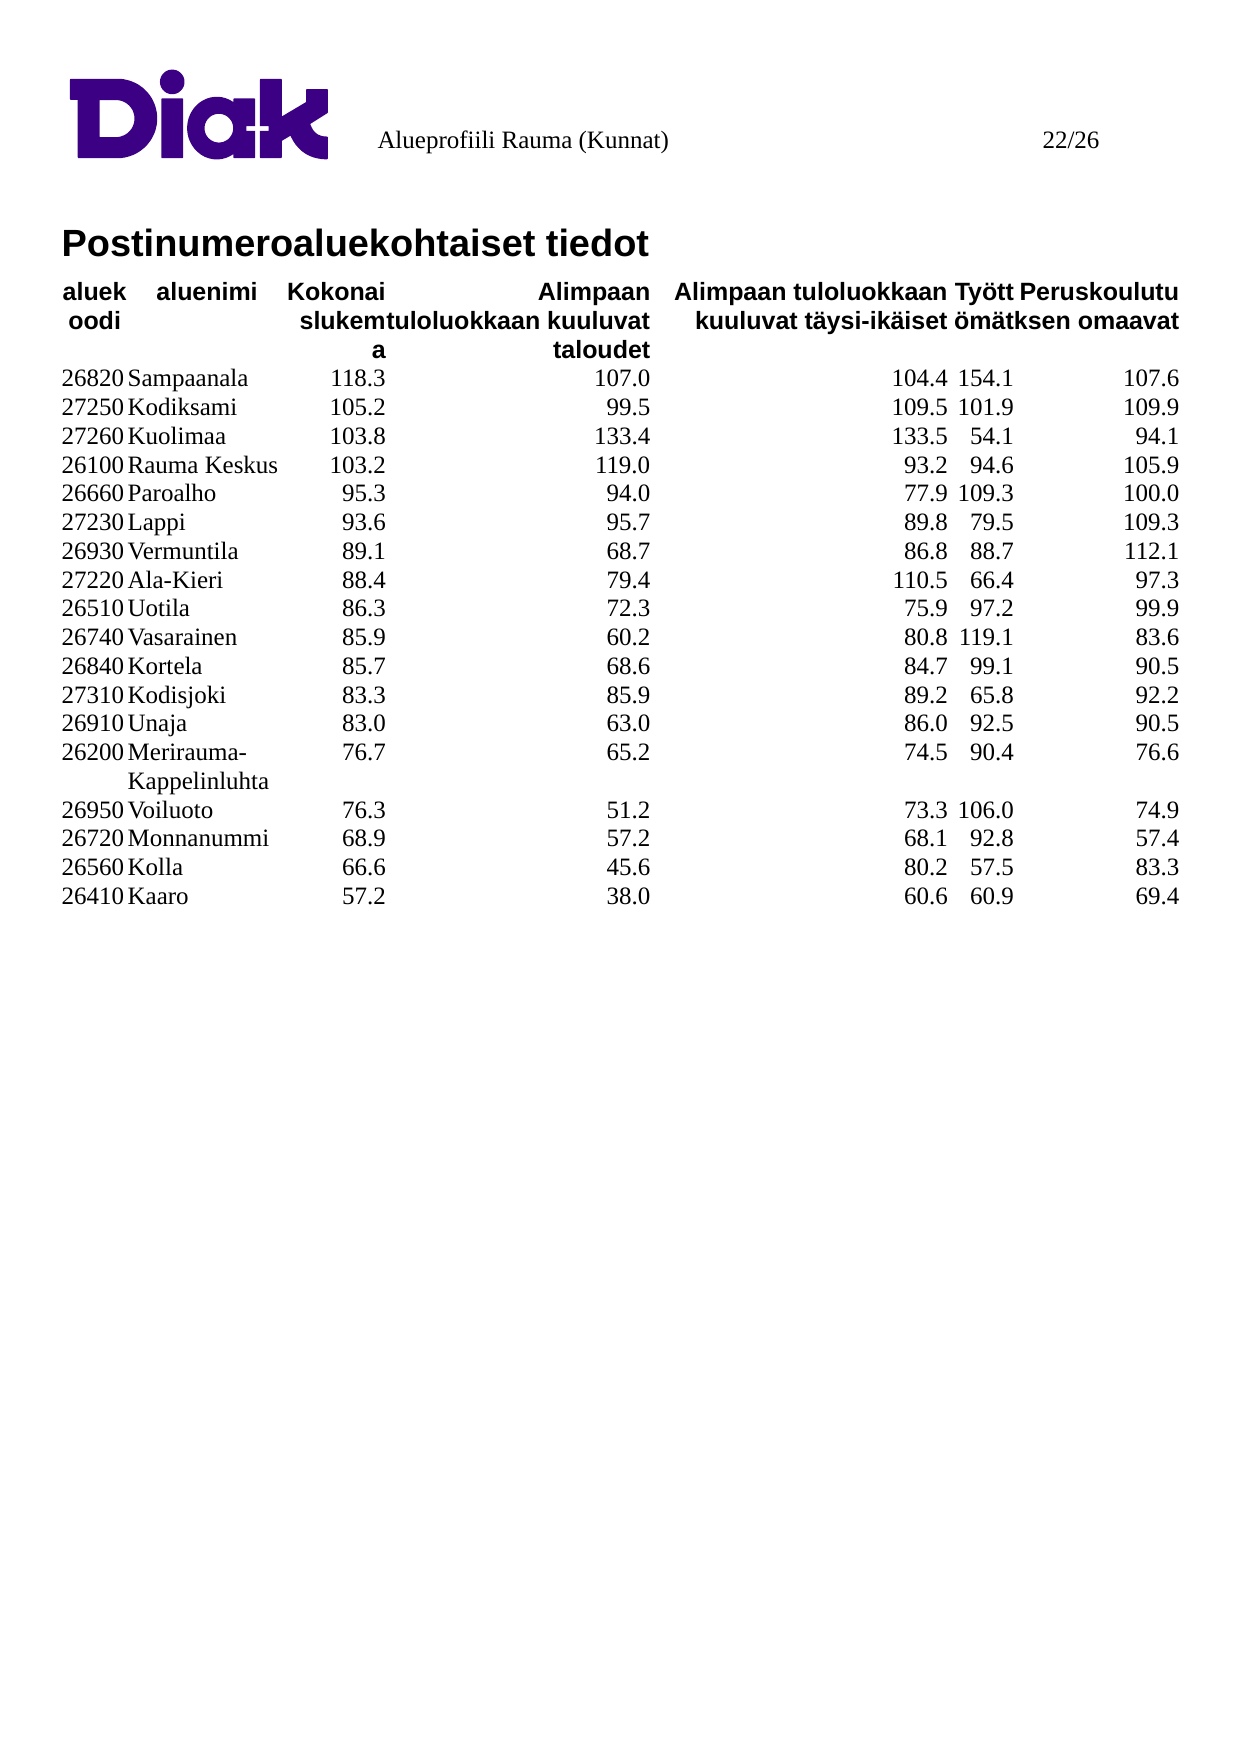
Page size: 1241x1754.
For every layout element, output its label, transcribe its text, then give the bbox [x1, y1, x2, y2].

table_cell 26660 [61, 479, 127, 507]
table_cell 97.2 [948, 594, 1014, 622]
table_cell Vermuntila [128, 536, 286, 565]
table_cell 105.9 [1014, 450, 1179, 478]
table_cell 75.9 [650, 594, 948, 622]
table_cell 27230 [61, 507, 127, 536]
table_cell 26200 [61, 737, 127, 795]
table_header aluekoodi [61, 277, 127, 363]
table_cell 106.0 [948, 795, 1014, 823]
table_cell 74.5 [650, 737, 948, 795]
table_cell 60.9 [948, 881, 1014, 910]
table_cell 95.3 [286, 479, 385, 507]
table_cell Sampaanala [128, 364, 286, 392]
table_cell Uotila [128, 594, 286, 622]
table_cell 110.5 [650, 565, 948, 593]
table_cell Unaja [128, 709, 286, 737]
table_cell 90.4 [948, 737, 1014, 795]
table_cell Ala-Kieri [128, 565, 286, 593]
table_cell 26510 [61, 594, 127, 622]
table_cell Kaaro [128, 881, 286, 910]
table_cell 68.7 [385, 536, 650, 565]
table_cell Kolla [128, 852, 286, 881]
table_cell 76.3 [286, 795, 385, 823]
table_cell 103.2 [286, 450, 385, 478]
table_cell 66.4 [948, 565, 1014, 593]
table_cell 85.9 [385, 680, 650, 708]
table_cell 68.1 [650, 824, 948, 852]
table_header Kokonaislukema [286, 277, 385, 363]
table_cell 65.2 [385, 737, 650, 795]
table_cell 27220 [61, 565, 127, 593]
table_cell Lappi [128, 507, 286, 536]
table_cell 118.3 [286, 364, 385, 392]
table_cell 54.1 [948, 421, 1014, 450]
table_cell 26410 [61, 881, 127, 910]
table_cell 89.8 [650, 507, 948, 536]
table_cell 93.2 [650, 450, 948, 478]
table_cell 77.9 [650, 479, 948, 507]
table_cell 89.2 [650, 680, 948, 708]
table_cell 51.2 [385, 795, 650, 823]
table_cell Voiluoto [128, 795, 286, 823]
table_cell 84.7 [650, 651, 948, 680]
table_cell 68.6 [385, 651, 650, 680]
table_cell 92.2 [1014, 680, 1179, 708]
table_cell 109.3 [948, 479, 1014, 507]
table_cell 60.2 [385, 622, 650, 651]
table_cell 112.1 [1014, 536, 1179, 565]
table_header Alimpaan tuloluokkaan kuuluvat taloudet [385, 277, 650, 363]
table_cell 26840 [61, 651, 127, 680]
table_cell 97.3 [1014, 565, 1179, 593]
table_cell 83.6 [1014, 622, 1179, 651]
table_cell 119.0 [385, 450, 650, 478]
table_cell 26720 [61, 824, 127, 852]
table_cell 26560 [61, 852, 127, 881]
table_cell 99.9 [1014, 594, 1179, 622]
table_header Peruskoulutuksen omaavat [1014, 277, 1179, 363]
table_cell 93.6 [286, 507, 385, 536]
table_cell 94.6 [948, 450, 1014, 478]
table_cell 74.9 [1014, 795, 1179, 823]
table_cell 27250 [61, 392, 127, 421]
table_cell 95.7 [385, 507, 650, 536]
table_cell 76.7 [286, 737, 385, 795]
table_cell 99.5 [385, 392, 650, 421]
table_cell Kodisjoki [128, 680, 286, 708]
table_cell 101.9 [948, 392, 1014, 421]
table_cell 79.5 [948, 507, 1014, 536]
table_cell 72.3 [385, 594, 650, 622]
table_cell 79.4 [385, 565, 650, 593]
table_cell Monnanummi [128, 824, 286, 852]
table_cell 27260 [61, 421, 127, 450]
table_cell 92.5 [948, 709, 1014, 737]
table_cell 65.8 [948, 680, 1014, 708]
table_cell 107.0 [385, 364, 650, 392]
table_cell 103.8 [286, 421, 385, 450]
table_cell 26950 [61, 795, 127, 823]
table_cell 83.0 [286, 709, 385, 737]
table_cell 26740 [61, 622, 127, 651]
table_cell Kuolimaa [128, 421, 286, 450]
table_cell 80.8 [650, 622, 948, 651]
table_cell 92.8 [948, 824, 1014, 852]
table_cell 133.4 [385, 421, 650, 450]
table_cell 57.2 [286, 881, 385, 910]
table_cell 107.6 [1014, 364, 1179, 392]
table_cell 89.1 [286, 536, 385, 565]
table_header Työttömät [948, 277, 1014, 363]
table_cell 60.6 [650, 881, 948, 910]
table_cell 133.5 [650, 421, 948, 450]
table_cell 86.0 [650, 709, 948, 737]
table_cell 73.3 [650, 795, 948, 823]
table_cell 86.8 [650, 536, 948, 565]
table_cell 94.1 [1014, 421, 1179, 450]
table_cell 154.1 [948, 364, 1014, 392]
table_cell 27310 [61, 680, 127, 708]
table_cell 99.1 [948, 651, 1014, 680]
table_cell 90.5 [1014, 651, 1179, 680]
table_cell 119.1 [948, 622, 1014, 651]
table_cell 63.0 [385, 709, 650, 737]
table_cell 83.3 [1014, 852, 1179, 881]
table_cell 109.3 [1014, 507, 1179, 536]
table_cell 57.4 [1014, 824, 1179, 852]
table_cell 85.7 [286, 651, 385, 680]
table_cell Vasarainen [128, 622, 286, 651]
table_cell 57.2 [385, 824, 650, 852]
table_cell 80.2 [650, 852, 948, 881]
table_cell 83.3 [286, 680, 385, 708]
table_cell Rauma Keskus [128, 450, 286, 478]
table_cell 26820 [61, 364, 127, 392]
table_cell 68.9 [286, 824, 385, 852]
table_cell 88.7 [948, 536, 1014, 565]
table_cell 45.6 [385, 852, 650, 881]
table_header Alimpaan tuloluokkaan kuuluvat täysi-ikäiset [650, 277, 948, 363]
table_cell Merirauma-Kappelinluhta [128, 737, 286, 795]
table_cell 94.0 [385, 479, 650, 507]
table_cell 109.5 [650, 392, 948, 421]
table_cell 86.3 [286, 594, 385, 622]
table_cell 100.0 [1014, 479, 1179, 507]
table_cell 26910 [61, 709, 127, 737]
table_header aluenimi [128, 277, 286, 363]
table_cell Paroalho [128, 479, 286, 507]
table_cell 66.6 [286, 852, 385, 881]
table_cell 88.4 [286, 565, 385, 593]
table_cell 85.9 [286, 622, 385, 651]
table_cell 109.9 [1014, 392, 1179, 421]
table_cell 104.4 [650, 364, 948, 392]
table_cell Kortela [128, 651, 286, 680]
table_cell Kodiksami [128, 392, 286, 421]
table_cell 69.4 [1014, 881, 1179, 910]
table_cell 76.6 [1014, 737, 1179, 795]
subtitle Postinumeroaluekohtaiset tiedot [61, 221, 1179, 265]
table_cell 26930 [61, 536, 127, 565]
table_cell 105.2 [286, 392, 385, 421]
table_cell 90.5 [1014, 709, 1179, 737]
table_cell 57.5 [948, 852, 1014, 881]
table_cell 38.0 [385, 881, 650, 910]
table_cell 26100 [61, 450, 127, 478]
